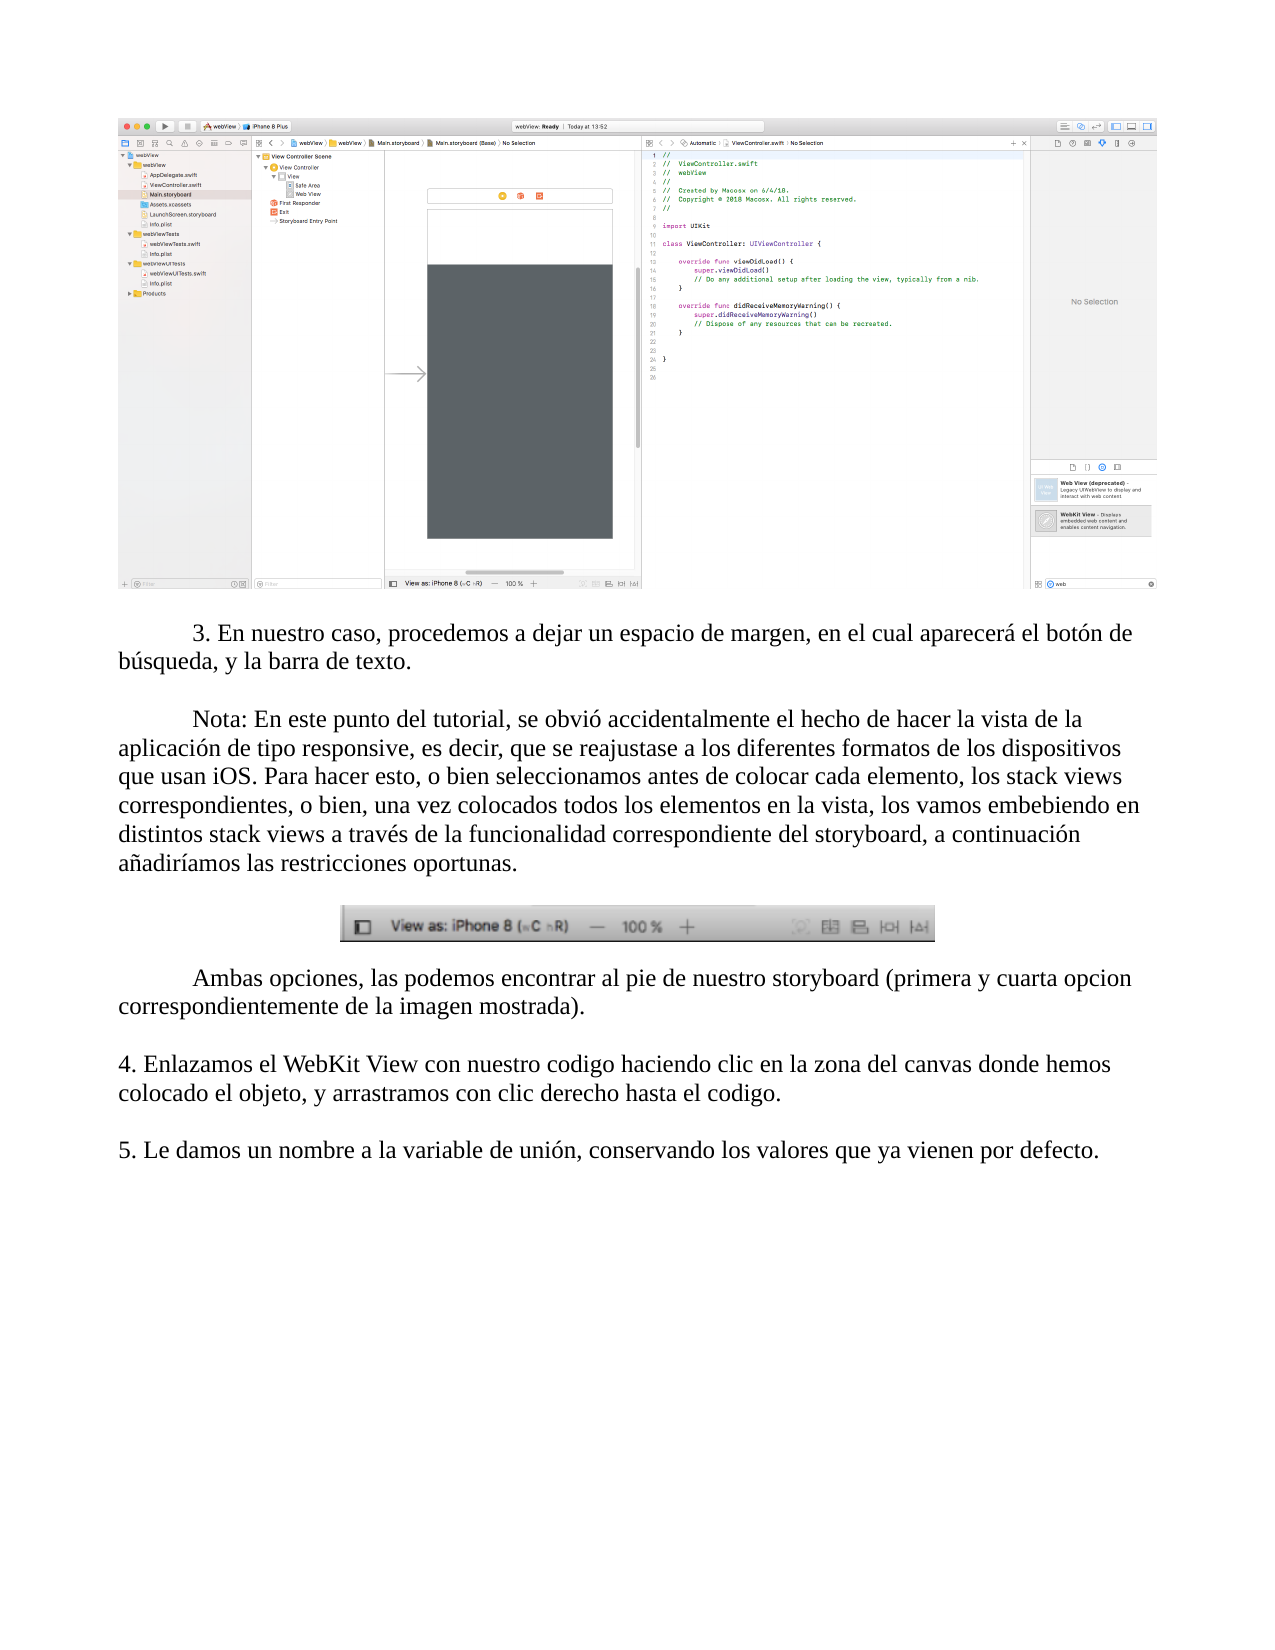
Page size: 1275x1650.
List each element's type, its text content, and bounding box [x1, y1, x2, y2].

text 3. En nuestro caso, procedemos a dejar un espacio de margen, en el cual aparecerá el botón de búsqueda, y la barra de texto. [118, 618, 1157, 675]
picture [340, 905, 935, 942]
text Ambas opciones, las podemos encontrar al pie de nuestro storyboard (primera y cuarta opcion correspondientemente de la imagen mostrada). [118, 963, 1157, 1020]
text Nota: En este punto del tutorial, se obvió accidentalmente el hecho de hacer la vista de la aplicación de tipo responsive, es decir, que se reajustase a los diferentes formatos de los dispositivos que usan iOS. Para hacer esto, o bien seleccionamos antes de colocar cada elemento, los stack views correspondientes, o bien, una vez colocados todos los elementos en la vista, los vamos embebiendo en distintos stack views a través de la funcionalidad correspondiente del storyboard, a continuación añadiríamos las restricciones oportunas. [118, 704, 1157, 876]
text 5. Le damos un nombre a la variable de unión, conservando los valores que ya vienen por defecto. [118, 1135, 1157, 1164]
picture [118, 118, 1157, 589]
text 4. Enlazamos el WebKit View con nuestro codigo haciendo clic en la zona del canvas donde hemos colocado el objeto, y arrastramos con clic derecho hasta el codigo. [118, 1049, 1157, 1106]
